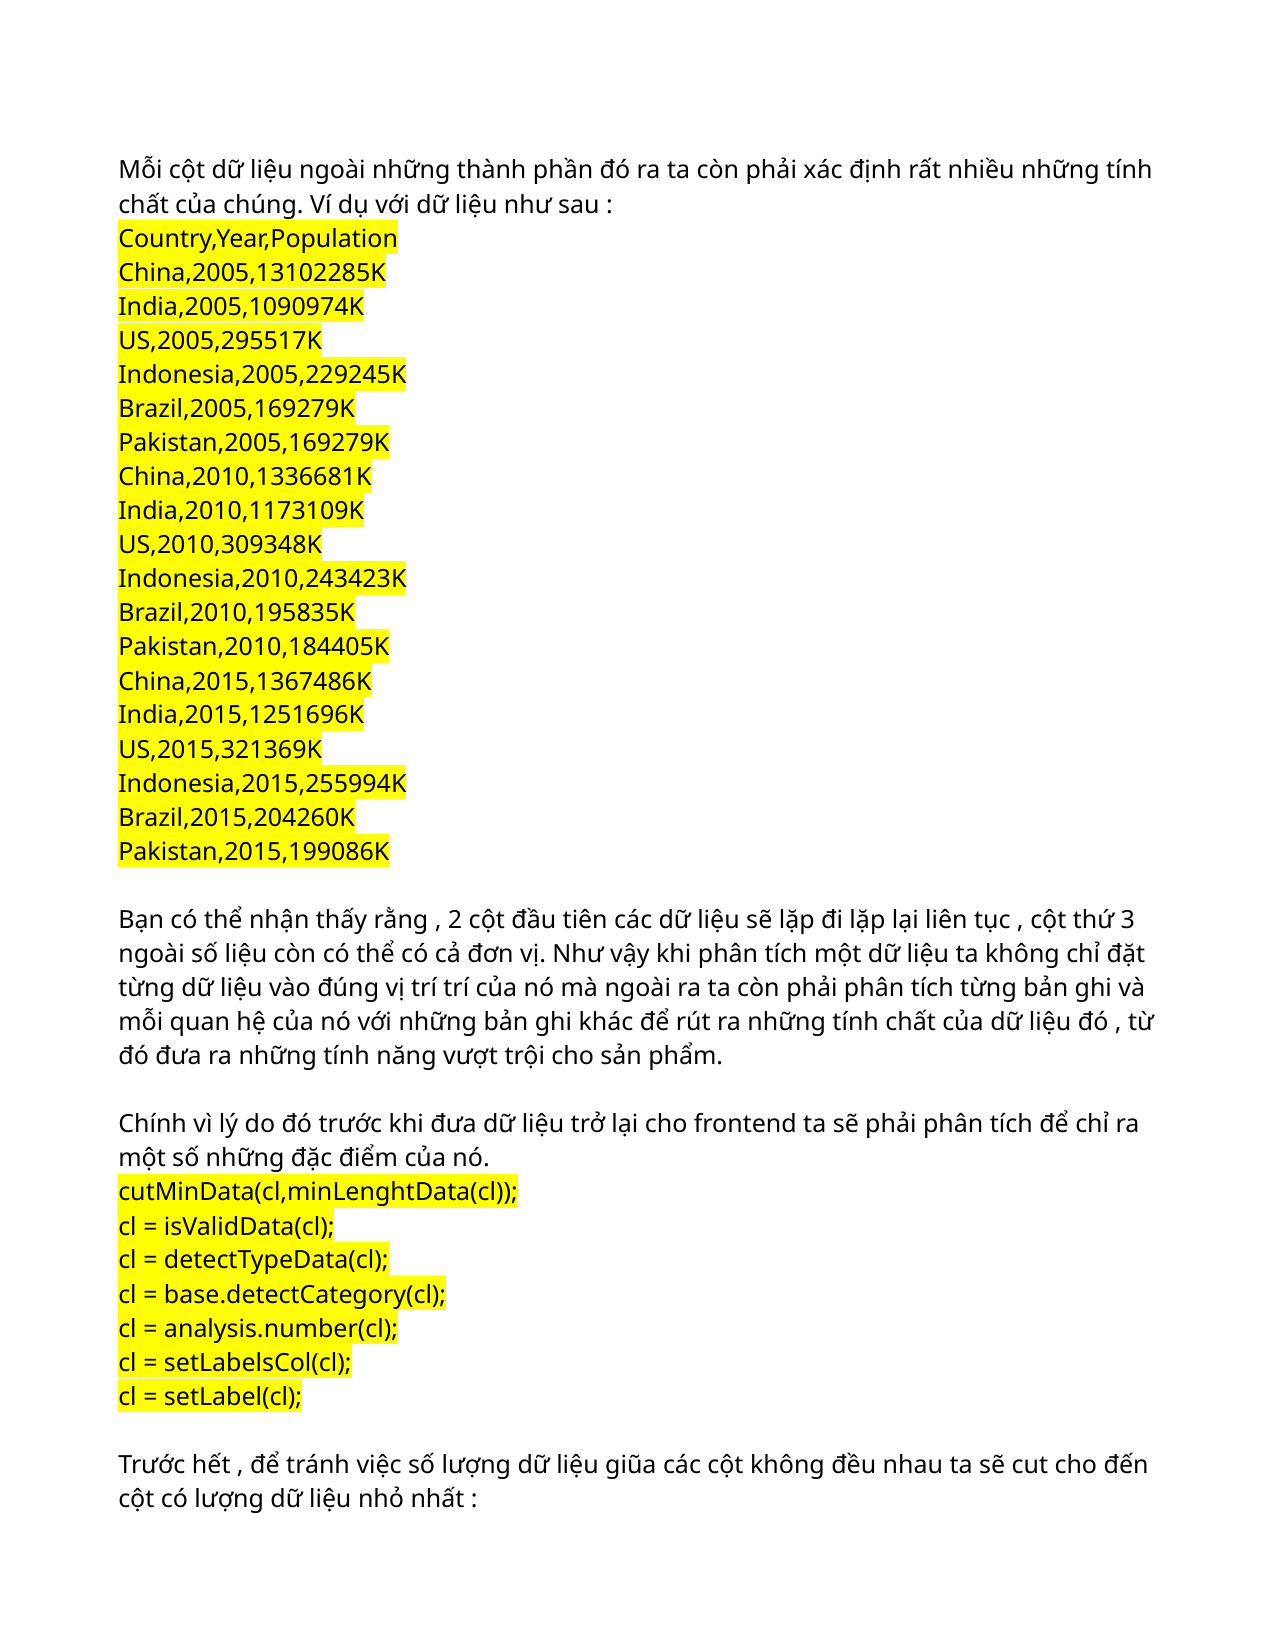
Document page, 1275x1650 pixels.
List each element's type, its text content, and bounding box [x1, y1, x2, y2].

text Chính vì lý do đó trước khi đưa dữ liệu trở lại cho frontend ta sẽ phải phân tích để chỉ ra một số những đặc điểm của nó. [118, 1106, 1157, 1174]
text Brazil,2015,204260K [118, 799, 1157, 833]
text US,2010,309348K [118, 527, 1157, 561]
text Pakistan,2015,199086K [118, 833, 1157, 867]
text Brazil,2010,195835K [118, 595, 1157, 629]
text India,2005,1090974K [118, 288, 1157, 322]
text China,2005,13102285K [118, 254, 1157, 288]
text Bạn có thể nhận thấy rằng , 2 cột đầu tiên các dữ liệu sẽ lặp đi lặp lại liên tục , cột thứ 3 ngoài số liệu còn có thể có cả đơn vị. Như vậy khi phân tích một dữ liệu ta không chỉ đặt từng dữ liệu vào đúng vị trí trí của nó mà ngoài ra ta còn phải phân tích từng bản ghi và mỗi quan hệ của nó với những bản ghi khác để rút ra những tính chất của dữ liệu đó , từ đó đưa ra những tính năng vượt trội cho sản phẩm. [118, 902, 1157, 1072]
text Pakistan,2010,184405K [118, 629, 1157, 663]
text Brazil,2005,169279K [118, 391, 1157, 425]
text China,2015,1367486K [118, 663, 1157, 697]
text China,2010,1336681K [118, 459, 1157, 493]
text Indonesia,2005,229245K [118, 357, 1157, 391]
text Trước hết , để tránh việc số lượng dữ liệu giũa các cột không đều nhau ta sẽ cut cho đến cột có lượng dữ liệu nhỏ nhất : [118, 1447, 1157, 1515]
text cl = setLabelsCol(cl); [118, 1344, 1157, 1378]
text cutMinData(cl,minLenghtData(cl)); [118, 1174, 1157, 1208]
text Country,Year,Population [118, 220, 1157, 254]
text Mỗi cột dữ liệu ngoài những thành phần đó ra ta còn phải xác định rất nhiều những tính chất của chúng. Ví dụ với dữ liệu như sau : [118, 152, 1157, 220]
text cl = base.detectCategory(cl); [118, 1276, 1157, 1310]
text cl = setLabel(cl); [118, 1378, 1157, 1412]
text cl = analysis.number(cl); [118, 1310, 1157, 1344]
text Indonesia,2015,255994K [118, 765, 1157, 799]
text Pakistan,2005,169279K [118, 425, 1157, 459]
text US,2005,295517K [118, 322, 1157, 357]
text India,2010,1173109K [118, 493, 1157, 527]
text cl = isValidData(cl); [118, 1208, 1157, 1242]
text Indonesia,2010,243423K [118, 561, 1157, 595]
text India,2015,1251696K [118, 697, 1157, 731]
text US,2015,321369K [118, 731, 1157, 765]
text cl = detectTypeData(cl); [118, 1242, 1157, 1276]
